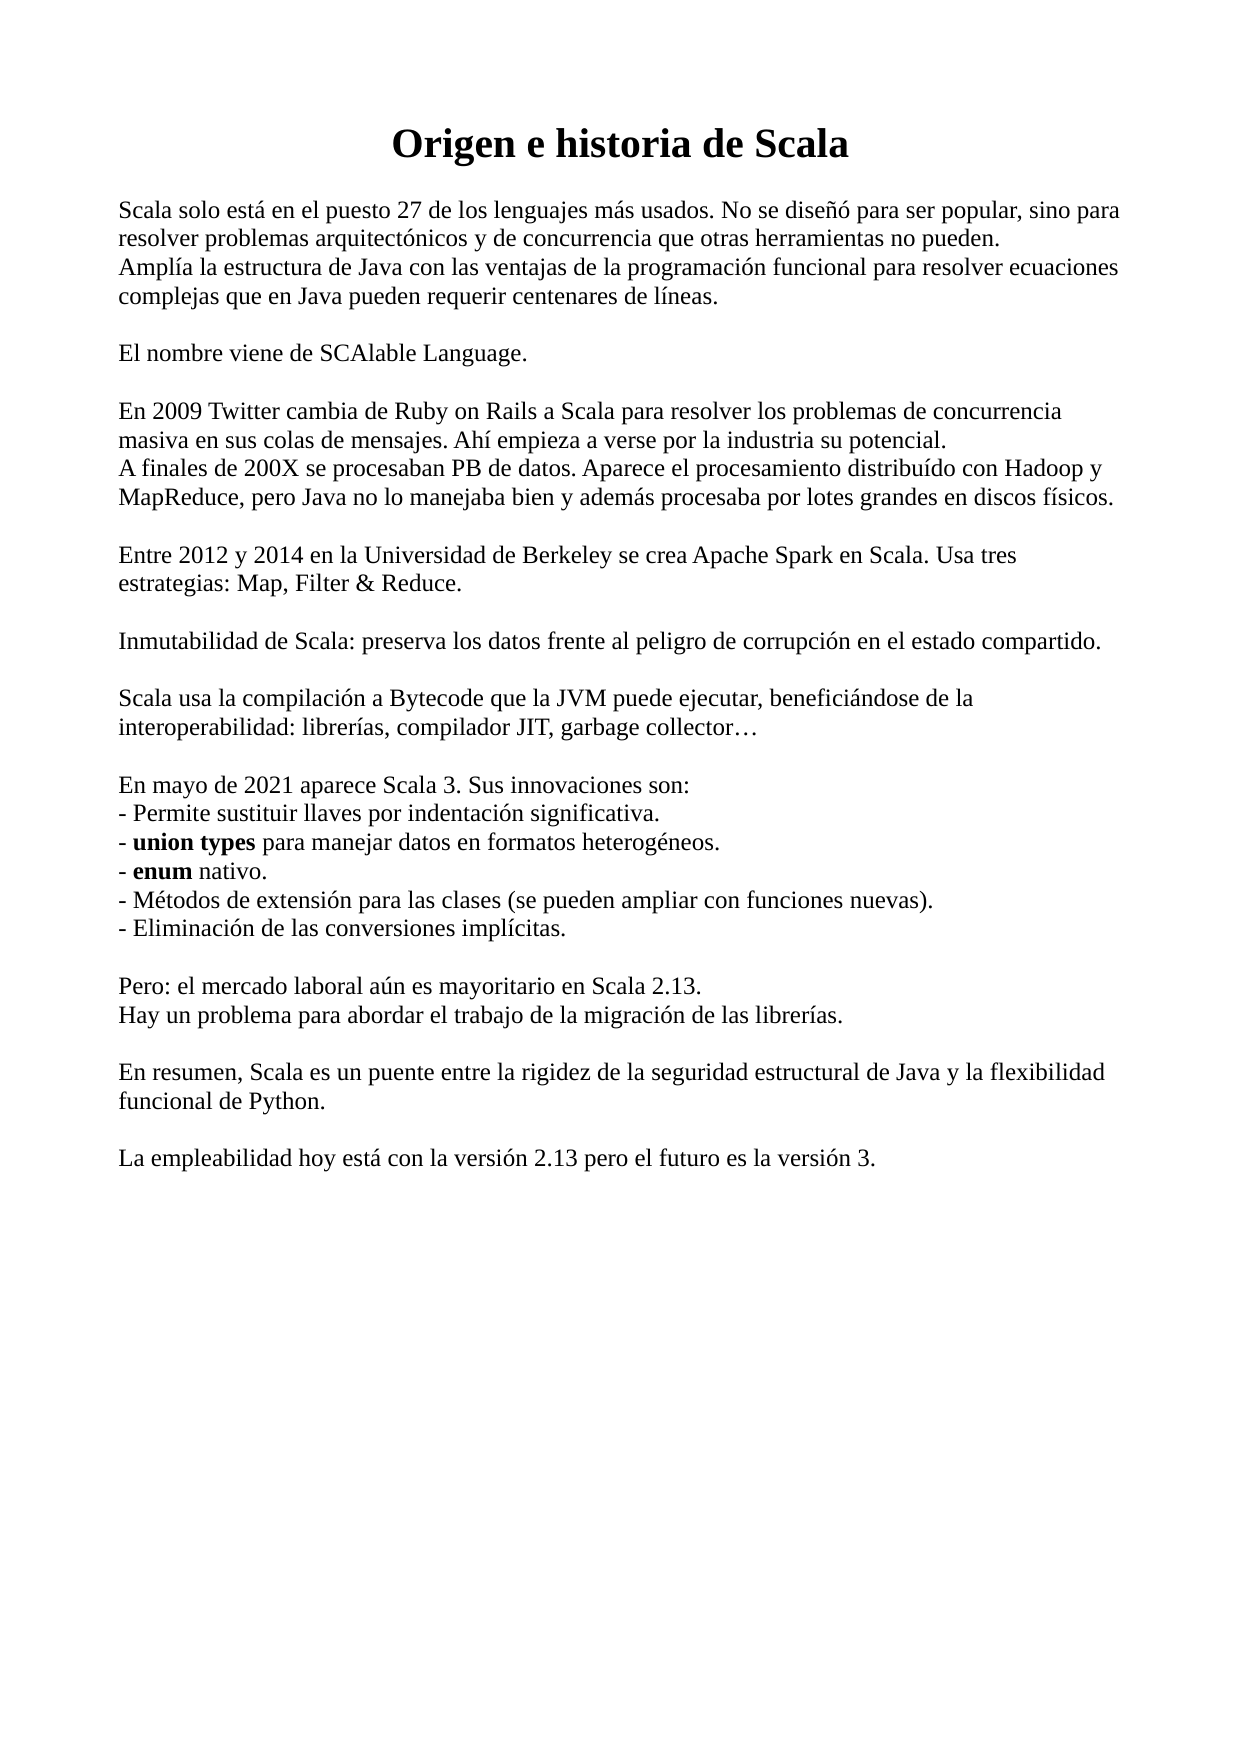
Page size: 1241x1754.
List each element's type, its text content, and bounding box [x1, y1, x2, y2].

text - enum nativo. [118, 856, 1122, 885]
text Scala usa la compilación a Bytecode que la JVM puede ejecutar, beneficiándose de la interoperabilidad: librerías, compilador JIT, garbage collector… [118, 683, 1122, 741]
text Inmutabilidad de Scala: preserva los datos frente al peligro de corrupción en el estado compartido. [118, 626, 1122, 655]
text Scala solo está en el puesto 27 de los lenguajes más usados. No se diseñó para ser popular, sino para resolver problemas arquitectónicos y de concurrencia que otras herramientas no pueden. [118, 195, 1122, 252]
text El nombre viene de SCAlable Language. [118, 338, 1122, 367]
text En 2009 Twitter cambia de Ruby on Rails a Scala para resolver los problemas de concurrencia masiva en sus colas de mensajes. Ahí empieza a verse por la industria su potencial. A finales de 200X se procesaban PB de datos. Aparece el procesamiento distribuído con Hadoop y MapReduce, pero Java no lo manejaba bien y además procesaba por lotes grandes en discos físicos. [118, 396, 1122, 511]
text - Eliminación de las conversiones implícitas. [118, 913, 1122, 942]
text - Métodos de extensión para las clases (se pueden ampliar con funciones nuevas). [118, 885, 1122, 913]
text - Permite sustituir llaves por indentación significativa. [118, 798, 1122, 827]
text Amplía la estructura de Java con las ventajas de la programación funcional para resolver ecuaciones complejas que en Java pueden requerir centenares de líneas. [118, 252, 1122, 310]
text Pero: el mercado laboral aún es mayoritario en Scala 2.13. Hay un problema para abordar el trabajo de la migración de las librerías. En resumen, Scala es un puente entre la rigidez de la seguridad estructural de Java y la flexibilidad funcional de Python. La empleabilidad hoy está con la versión 2.13 pero el futuro es la versión 3. [118, 971, 1122, 1172]
text Entre 2012 y 2014 en la Universidad de Berkeley se crea Apache Spark en Scala. Usa tres estrategias: Map, Filter & Reduce. [118, 540, 1122, 597]
text En mayo de 2021 aparece Scala 3. Sus innovaciones son: [118, 770, 1122, 798]
text Origen e historia de Scala [118, 118, 1122, 166]
text - union types para manejar datos en formatos heterogéneos. [118, 827, 1122, 856]
